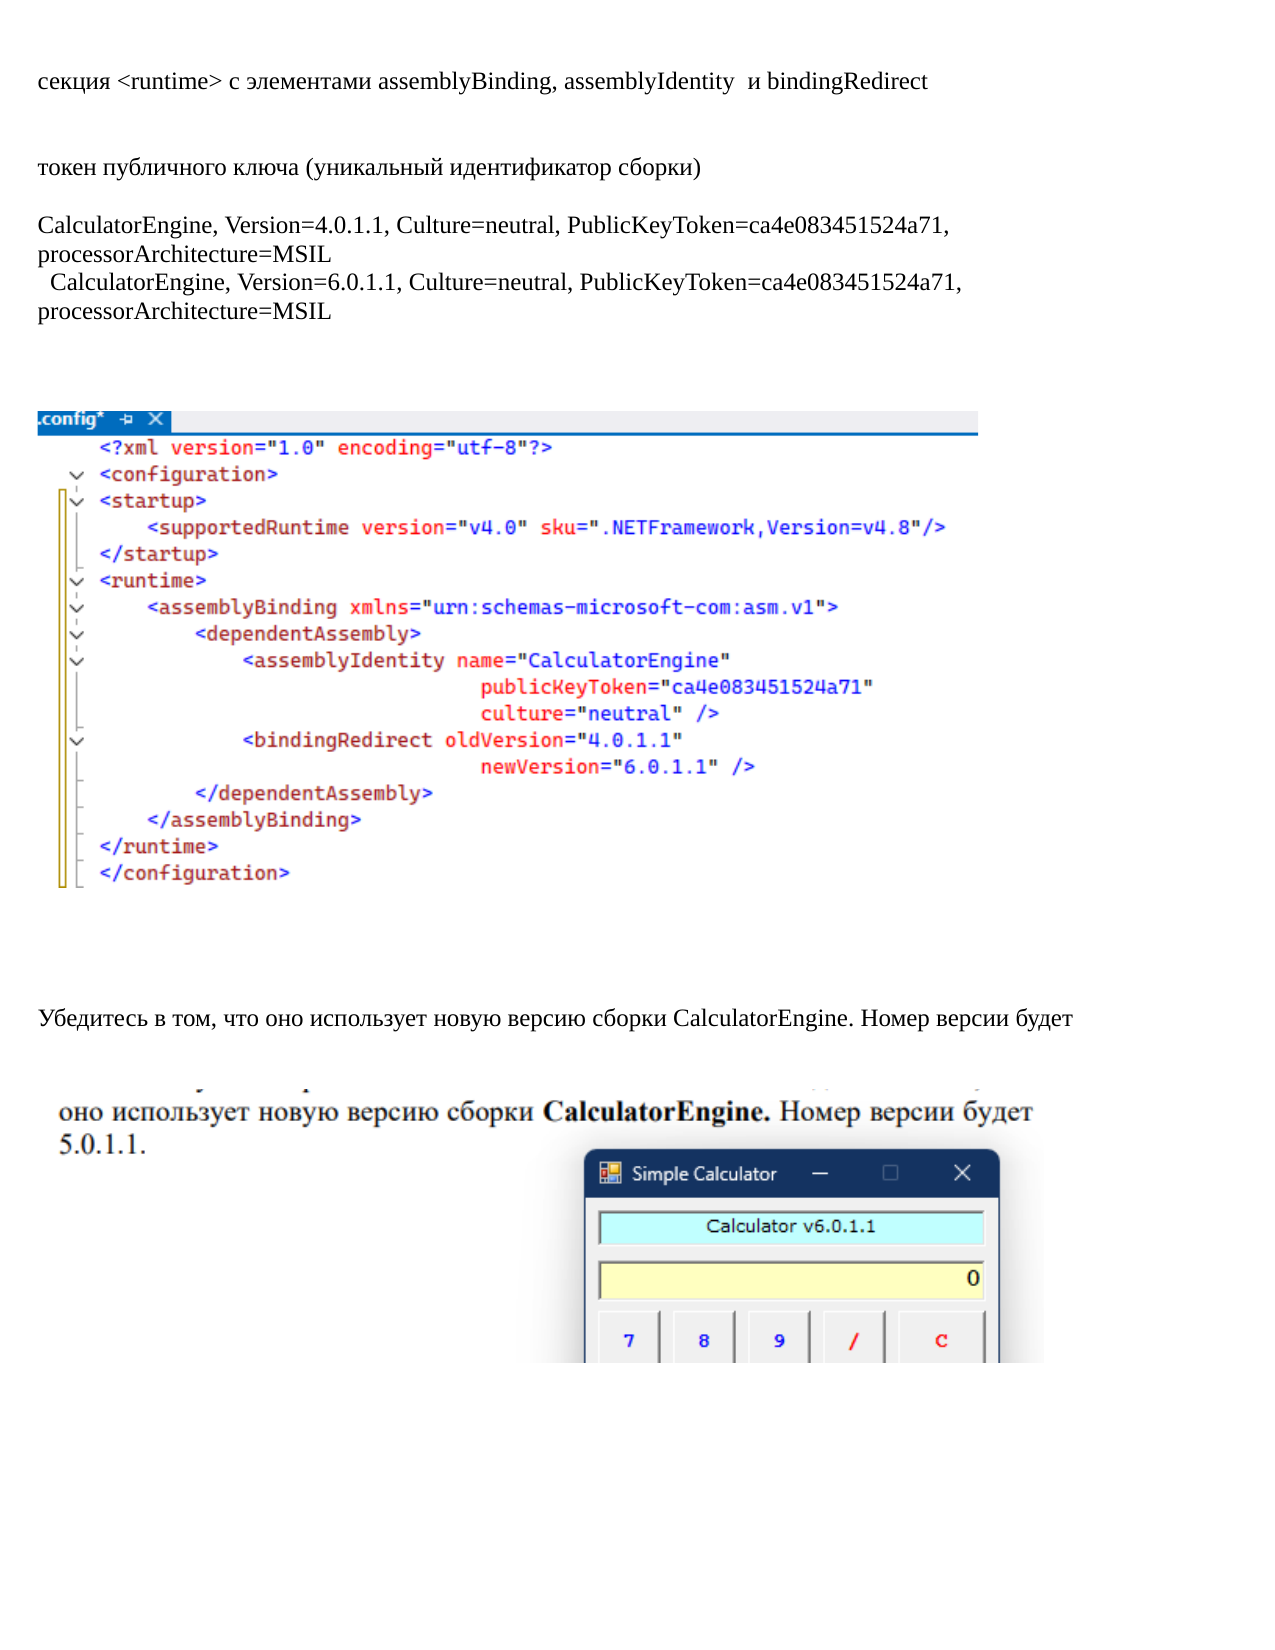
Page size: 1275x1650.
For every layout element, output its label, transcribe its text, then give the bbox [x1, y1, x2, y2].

text CalculatorEngine, Version=6.0.1.1, Culture=neutral, PublicKeyToken=ca4e083451524a71, processorArchitecture=MSIL [37, 267, 1237, 325]
text секция <runtime> с элементами assemblyBinding, assemblyIdentity и bindingRedirect [37, 66, 1237, 95]
text Убедитесь в том, что оно использует новую версию сборки CalculatorEngine. Номер версии будет [37, 1003, 1237, 1032]
text токен публичного ключа (уникальный идентификатор сборки) [37, 152, 1237, 181]
picture [37, 1089, 1044, 1363]
picture [37, 411, 979, 888]
text CalculatorEngine, Version=4.0.1.1, Culture=neutral, PublicKeyToken=ca4e083451524a71, processorArchitecture=MSIL [37, 210, 1237, 267]
